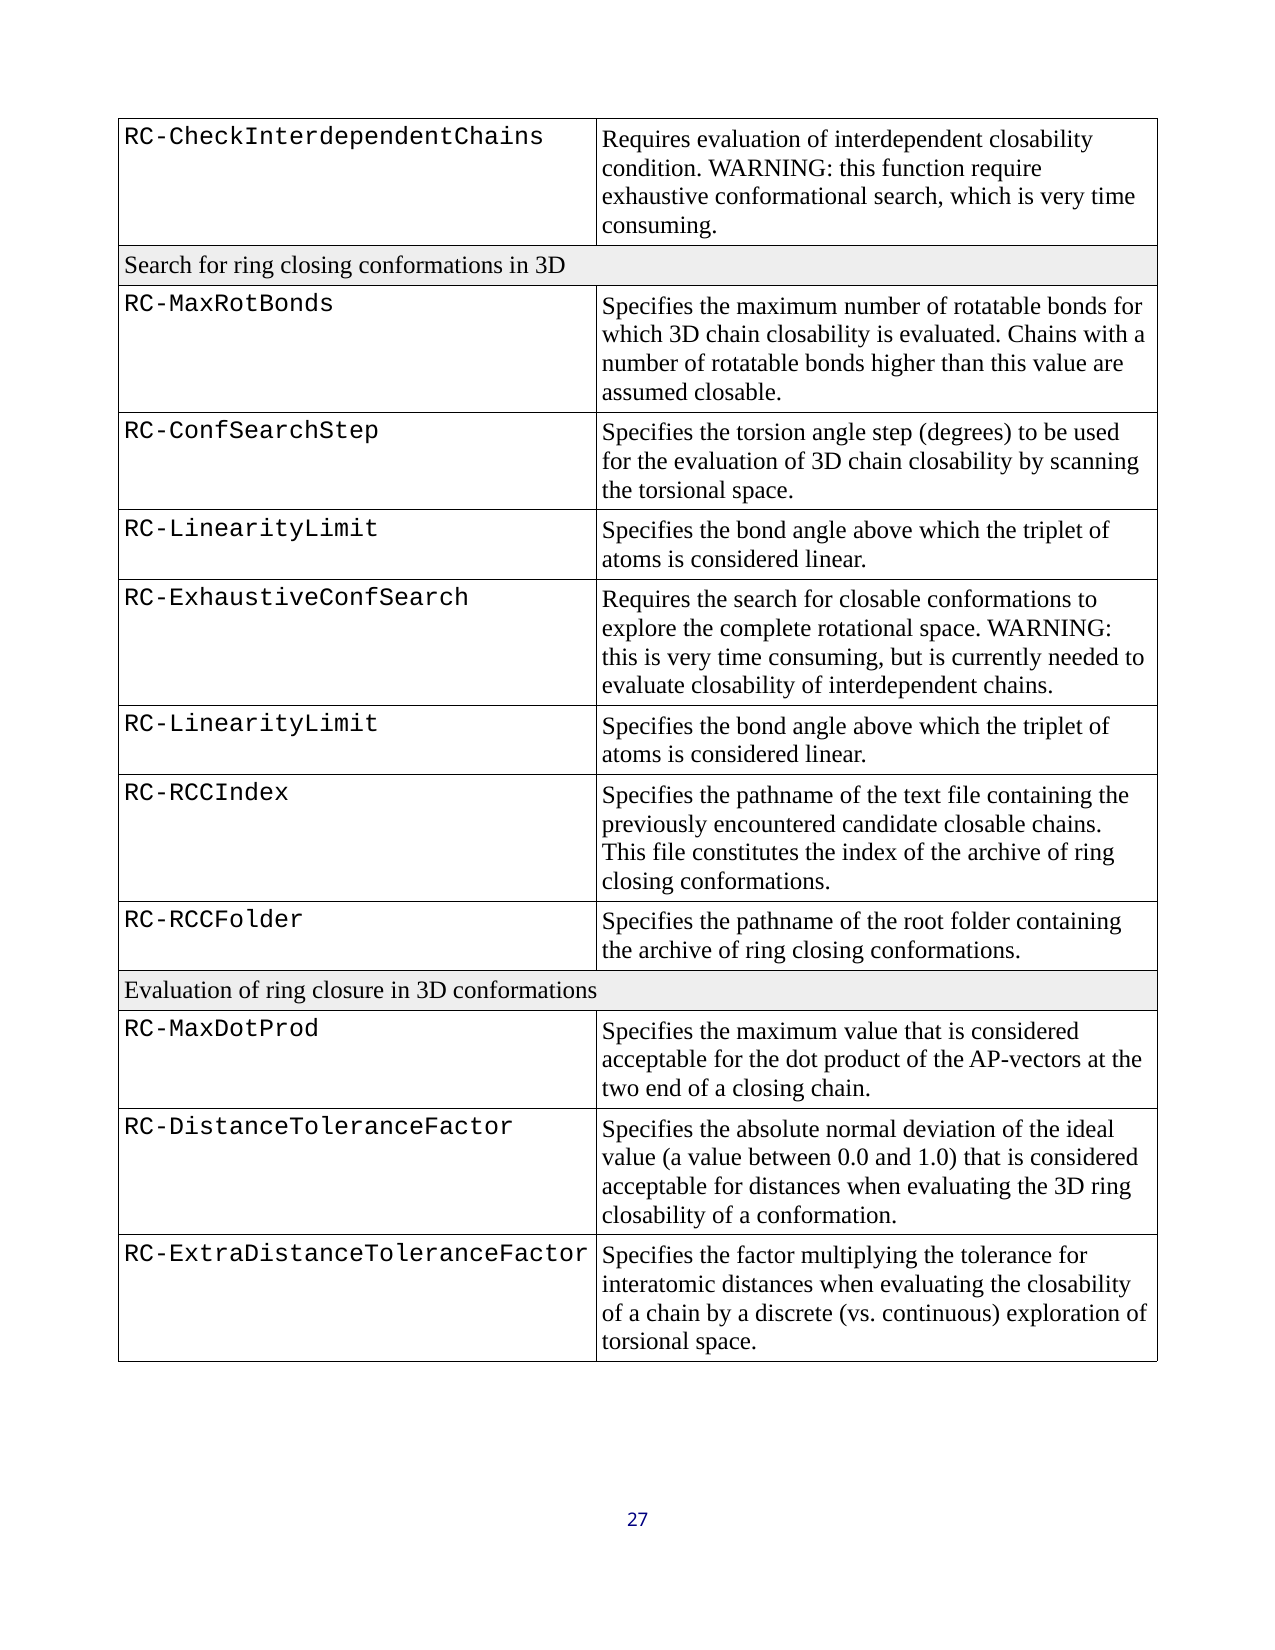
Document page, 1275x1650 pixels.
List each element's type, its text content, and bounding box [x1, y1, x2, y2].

table_cell Requires evaluation of interdependent closability condition. WARNING: this function require exhaustive conformational search, which is very time consuming. [597, 119, 1157, 245]
table_cell Specifies the pathname of the text file containing the previously encountered candidate closable chains. This file constitutes the index of the archive of ring closing conformations. [597, 775, 1157, 901]
table_cell Search for ring closing conformations in 3D [119, 246, 1157, 285]
table_cell Evaluation of ring closure in 3D conformations [119, 971, 1157, 1010]
table_cell RC-RCCFolder [119, 902, 596, 970]
table_cell RC-LinearityLimit [119, 706, 596, 774]
table_cell Specifies the pathname of the root folder containing the archive of ring closing conformations. [597, 902, 1157, 970]
table_cell RC-MaxRotBonds [119, 286, 596, 412]
table_cell RC-LinearityLimit [119, 510, 596, 578]
table_cell RC-ConfSearchStep [119, 413, 596, 509]
table_cell Specifies the bond angle above which the triplet of atoms is considered linear. [597, 510, 1157, 578]
table_cell Specifies the factor multiplying the tolerance for interatomic distances when evaluating the closability of a chain by a discrete (vs. continuous) exploration of torsional space. [597, 1235, 1157, 1361]
table_cell Requires the search for closable conformations to explore the complete rotational space. WARNING: this is very time consuming, but is currently needed to evaluate closability of interdependent chains. [597, 580, 1157, 705]
table_cell RC-ExhaustiveConfSearch [119, 580, 596, 705]
table_cell Specifies the torsion angle step (degrees) to be used for the evaluation of 3D chain closability by scanning the torsional space. [597, 413, 1157, 509]
table_cell RC-RCCIndex [119, 775, 596, 901]
table_cell Specifies the bond angle above which the triplet of atoms is considered linear. [597, 706, 1157, 774]
table_cell RC-CheckInterdependentChains [119, 119, 596, 245]
table_cell Specifies the absolute normal deviation of the ideal value (a value between 0.0 and 1.0) that is considered acceptable for distances when evaluating the 3D ring closability of a conformation. [597, 1109, 1157, 1234]
table_cell RC-ExtraDistanceToleranceFactor [119, 1235, 596, 1361]
table_cell RC-MaxDotProd [119, 1011, 596, 1108]
table_cell RC-DistanceToleranceFactor [119, 1109, 596, 1234]
table_cell Specifies the maximum number of rotatable bonds for which 3D chain closability is evaluated. Chains with a number of rotatable bonds higher than this value are assumed closable. [597, 286, 1157, 412]
table_cell Specifies the maximum value that is considered acceptable for the dot product of the AP-vectors at the two end of a closing chain. [597, 1011, 1157, 1108]
